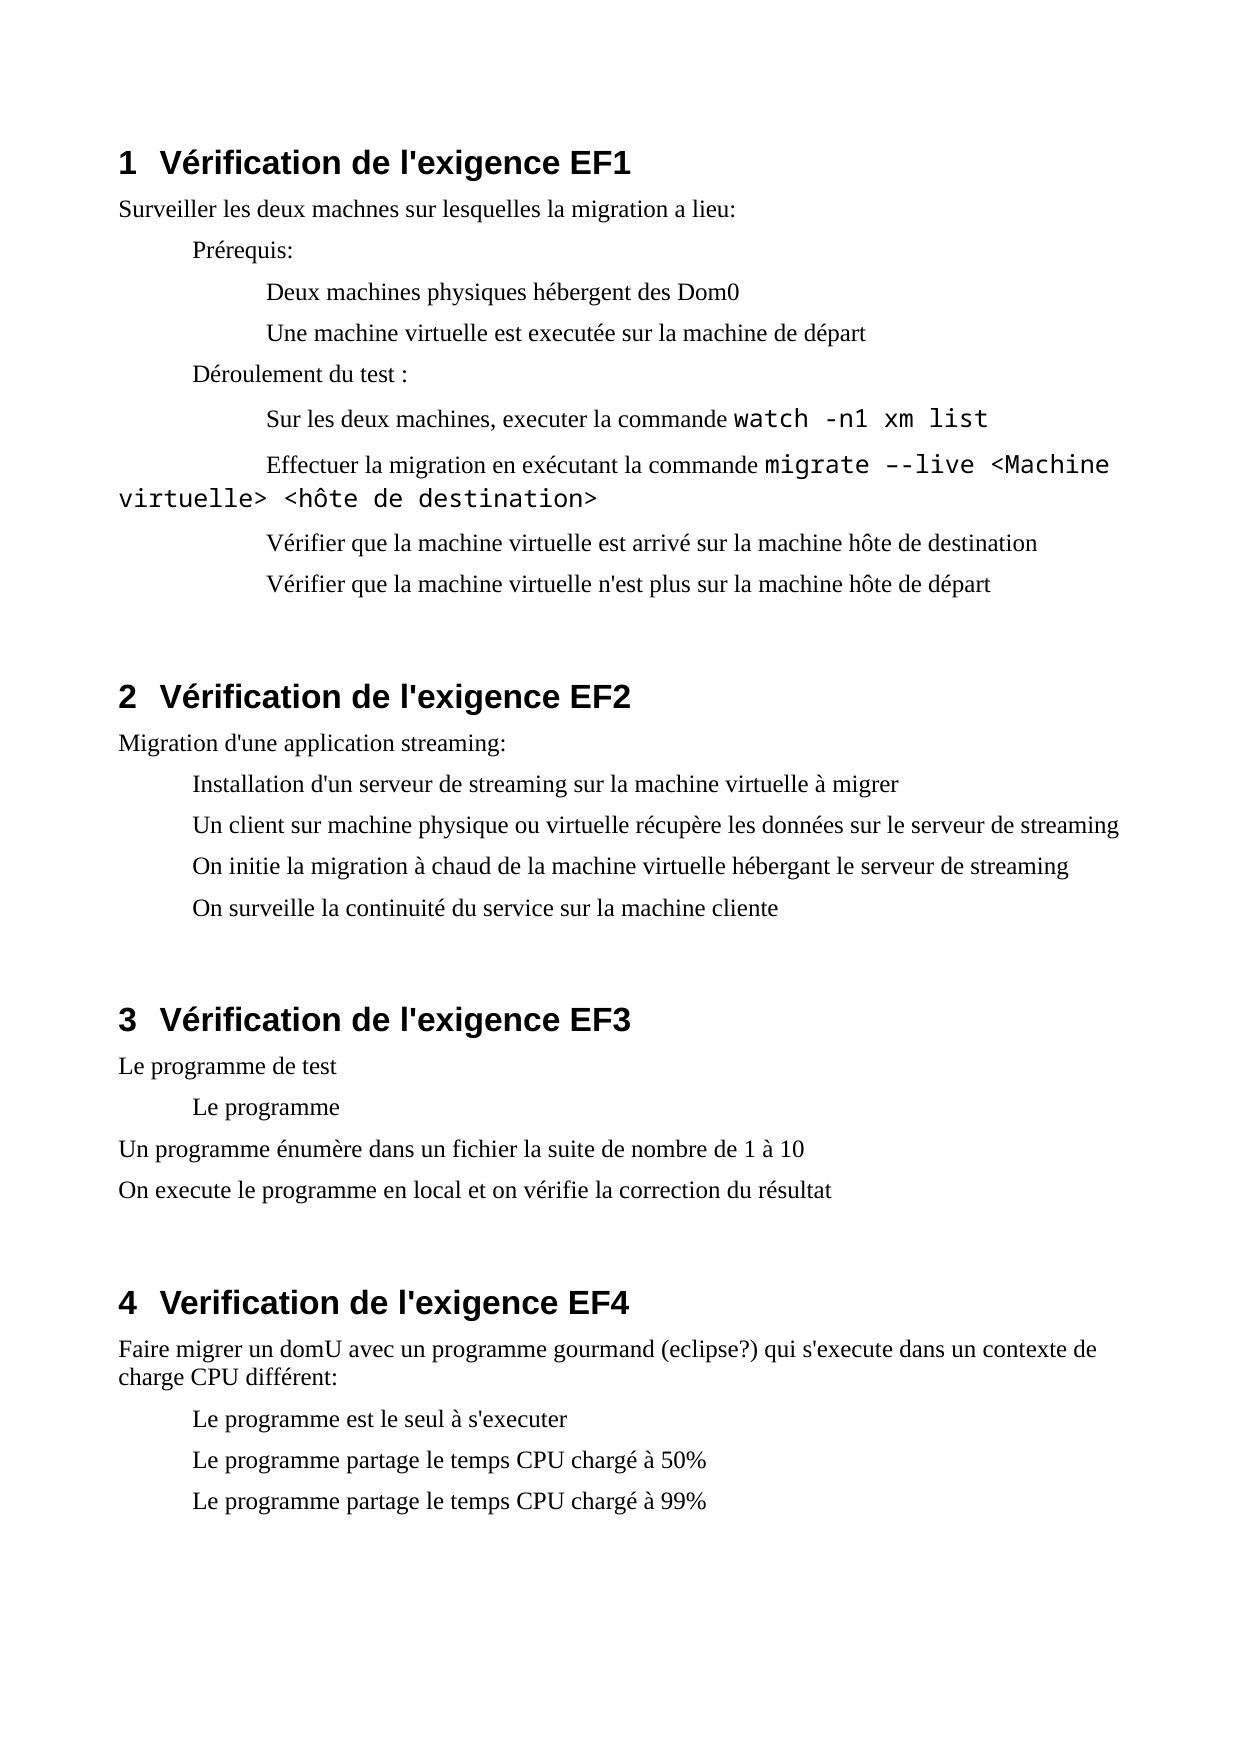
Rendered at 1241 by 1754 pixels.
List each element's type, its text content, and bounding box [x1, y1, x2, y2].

text Un programme énumère dans un fichier la suite de nombre de 1 à 10 [118, 1134, 1122, 1162]
subtitle Verification de l'exigence EF4 [118, 1282, 1122, 1321]
text On initie la migration à chaud de la machine virtuelle hébergant le serveur de streaming [118, 851, 1122, 880]
text Migration d'une application streaming: [118, 728, 1122, 756]
text On execute le programme en local et on vérifie la correction du résultat [118, 1175, 1122, 1204]
subtitle Vérification de l'exigence EF1 [118, 143, 1122, 182]
text Prérequis: [118, 236, 1122, 264]
text Une machine virtuelle est executée sur la machine de départ [118, 318, 1122, 347]
text Le programme [118, 1092, 1122, 1121]
subtitle Vérification de l'exigence EF3 [118, 1000, 1122, 1039]
text Sur les deux machines, executer la commande watch -n1 xm list [118, 401, 1122, 434]
text Surveiller les deux machnes sur lesquelles la migration a lieu: [118, 194, 1122, 223]
text On surveille la continuité du service sur la machine cliente [118, 893, 1122, 921]
text Deux machines physiques hébergent des Dom0 [118, 277, 1122, 306]
text Le programme partage le temps CPU chargé à 99% [118, 1486, 1122, 1515]
text Le programme de test [118, 1051, 1122, 1080]
subtitle Vérification de l'exigence EF2 [118, 676, 1122, 715]
text Faire migrer un domU avec un programme gourmand (eclipse?) qui s'execute dans un contexte de charge CPU différent: [118, 1334, 1122, 1391]
text Le programme est le seul à s'executer [118, 1404, 1122, 1432]
text Vérifier que la machine virtuelle n'est plus sur la machine hôte de départ [118, 569, 1122, 598]
text Installation d'un serveur de streaming sur la machine virtuelle à migrer [118, 769, 1122, 798]
text Un client sur machine physique ou virtuelle récupère les données sur le serveur de streaming [118, 810, 1122, 839]
text Le programme partage le temps CPU chargé à 50% [118, 1445, 1122, 1474]
text Effectuer la migration en exécutant la commande migrate –-live <Machine virtuelle> <hôte de destination> [118, 447, 1122, 515]
text Vérifier que la machine virtuelle est arrivé sur la machine hôte de destination [118, 528, 1122, 556]
text Déroulement du test : [118, 359, 1122, 388]
